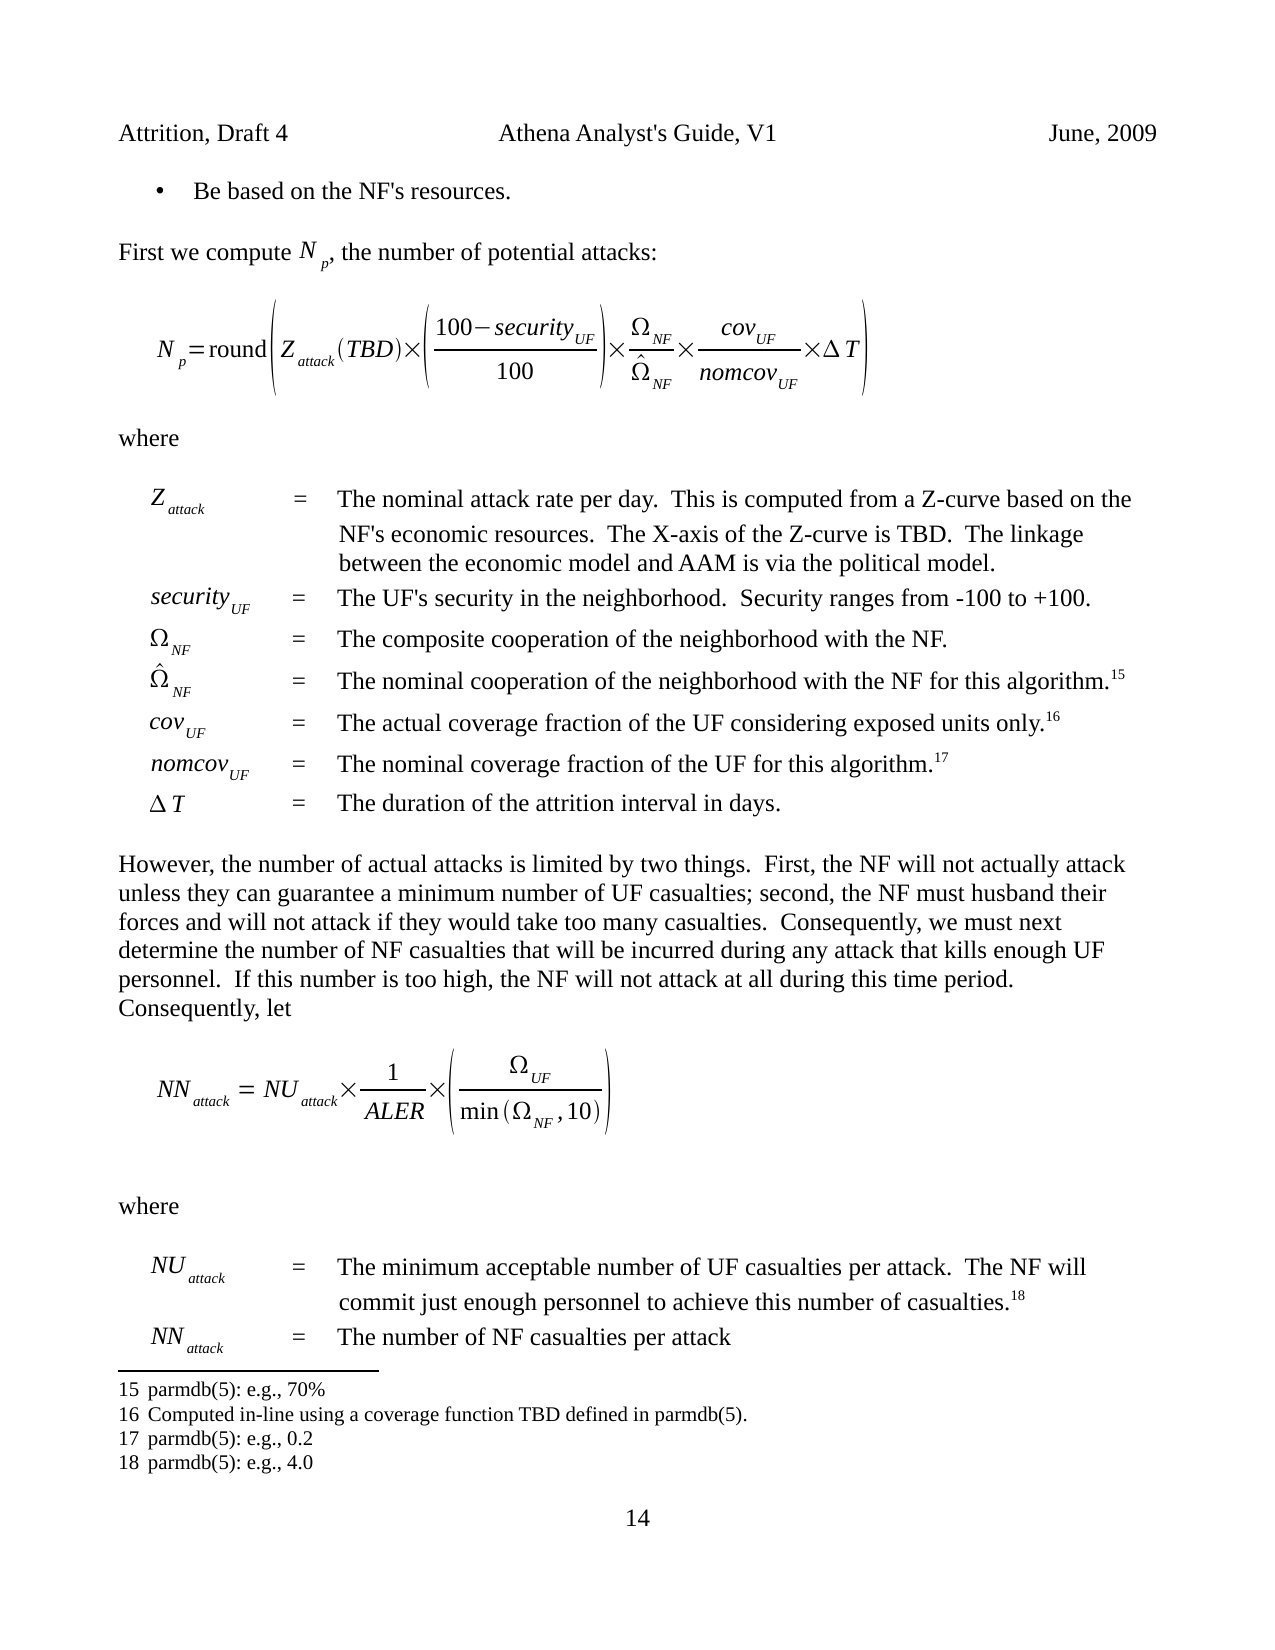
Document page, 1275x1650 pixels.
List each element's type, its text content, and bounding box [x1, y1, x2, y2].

text = The actual coverage fraction of the UF considering exposed units only. [149, 701, 1157, 743]
text = The nominal coverage fraction of the UF for this algorithm. [149, 743, 1157, 784]
text However, the number of actual attacks is limited by two things. First, the NF will not actually attack unless they can guarantee a minimum number of UF casualties; second, the NF must husband their forces and will not attack if they would take too many casualties. Consequently, we must next determine the number of NF casualties that will be incurred during any attack that kills enough UF personnel. If this number is too high, the NF will not attack at all during this time period. Consequently, let [118, 849, 1157, 1022]
text parmdb(5): e.g., 0.2 [118, 1426, 1157, 1449]
text parmdb(5): e.g., 70% [118, 1377, 1157, 1401]
text = The duration of the attrition interval in days. [149, 784, 1157, 821]
list Be based on the NF's resources. [156, 176, 1157, 205]
text = The minimum acceptable number of UF casualties per attack. The NF will commit just enough personnel to achieve this number of casualties. [149, 1246, 1157, 1316]
text where [118, 423, 1157, 452]
text = The UF's security in the neighborhood. Security ranges from -100 to +100. [149, 577, 1157, 618]
text parmdb(5): e.g., 4.0 [118, 1449, 1157, 1474]
text = The number of NF casualties per attack [149, 1316, 1157, 1358]
text = The nominal cooperation of the neighborhood with the NF for this algorithm. [149, 660, 1157, 701]
text = The nominal attack rate per day. This is computed from a Z-curve based on the NF's economic resources. The X-axis of the Z-curve is TBD. The linkage between the economic model and AAM is via the political model. [149, 478, 1157, 577]
text = The composite cooperation of the neighborhood with the NF. [149, 618, 1157, 660]
text First we compute , the number of potential attacks: [118, 231, 1157, 272]
text where [118, 1191, 1157, 1220]
text Computed in-line using a coverage function TBD defined in parmdb(5). [118, 1401, 1157, 1426]
